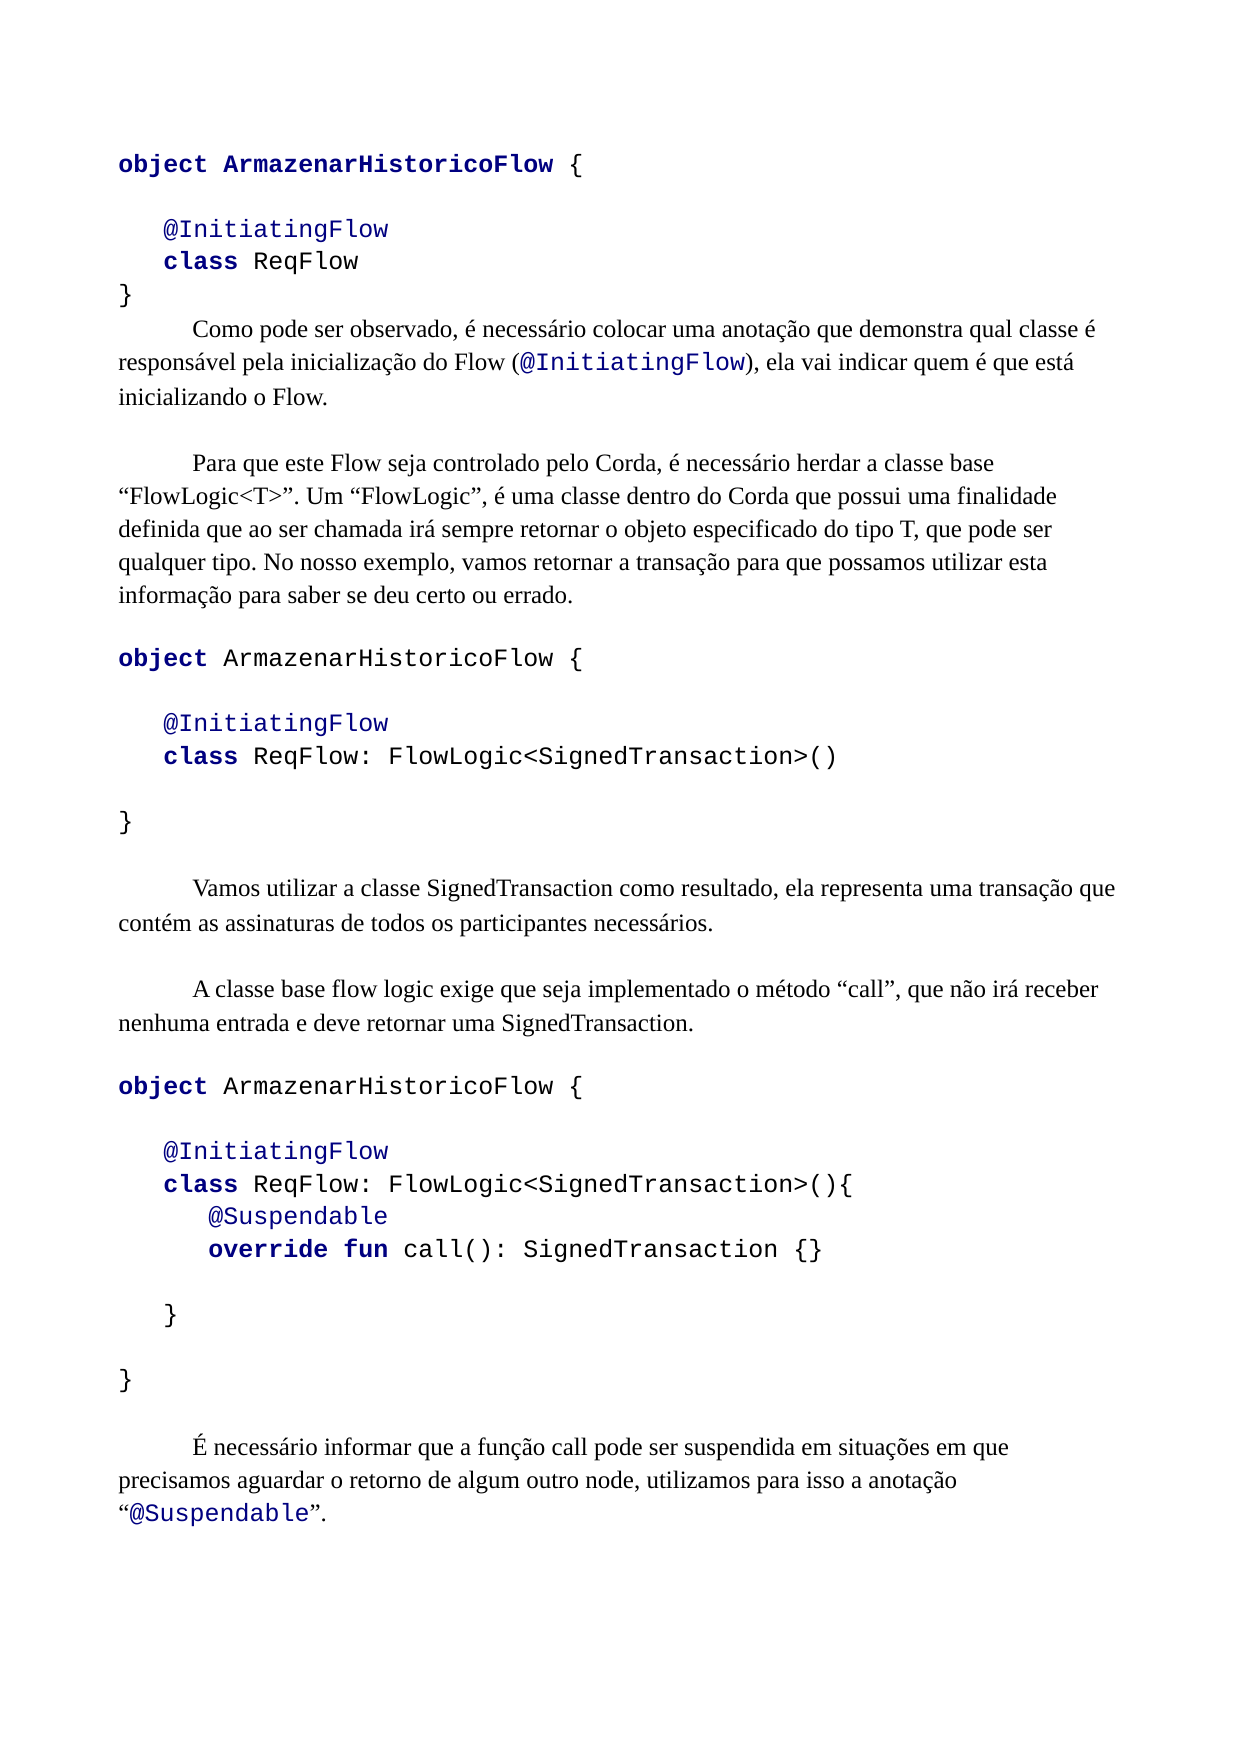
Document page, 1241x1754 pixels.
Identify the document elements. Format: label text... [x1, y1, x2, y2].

text A classe base flow logic exige que seja implementado o método “call”, que não irá receber nenhuma entrada e deve retornar uma SignedTransaction. [118, 974, 1122, 1036]
text object ArmazenarHistoricoFlow { [118, 1074, 1122, 1102]
text } [118, 1301, 1122, 1329]
text @Suspendable [118, 1204, 1122, 1232]
text } [118, 1366, 1122, 1394]
text Para que este Flow seja controlado pelo Corda, é necessário herdar a classe base “FlowLogic<T>”. Um “FlowLogic”, é uma classe dentro do Corda que possui uma finalidade definida que ao ser chamada irá sempre retornar o objeto especificado do tipo T, que pode ser qualquer tipo. No nosso exemplo, vamos retornar a transação para que possamos utilizar esta informação para saber se deu certo ou errado. [118, 448, 1122, 609]
text class ReqFlow [118, 249, 1122, 277]
text class ReqFlow: FlowLogic<SignedTransaction>() [118, 743, 1122, 772]
text class ReqFlow: FlowLogic<SignedTransaction>(){ [118, 1171, 1122, 1199]
text É necessário informar que a função call pode ser suspendida em situações em que precisamos aguardar o retorno de algum outro node, utilizamos para isso a anotação “@Suspendable”. [118, 1432, 1122, 1528]
text @InitiatingFlow [118, 216, 1122, 244]
text Como pode ser observado, é necessário colocar uma anotação que demonstra qual classe é responsável pela inicialização do Flow (@InitiatingFlow), ela vai indicar quem é que está inicializando o Flow. [118, 314, 1122, 411]
text } [118, 281, 1122, 309]
text @InitiatingFlow [118, 1139, 1122, 1167]
text object ArmazenarHistoricoFlow { [118, 151, 1122, 179]
text Vamos utilizar a classe SignedTransaction como resultado, ela representa uma transação que contém as assinaturas de todos os participantes necessários. [118, 873, 1122, 937]
text } [118, 808, 1122, 837]
text override fun call(): SignedTransaction {} [118, 1236, 1122, 1264]
text object ArmazenarHistoricoFlow { [118, 646, 1122, 674]
text @InitiatingFlow [118, 711, 1122, 739]
